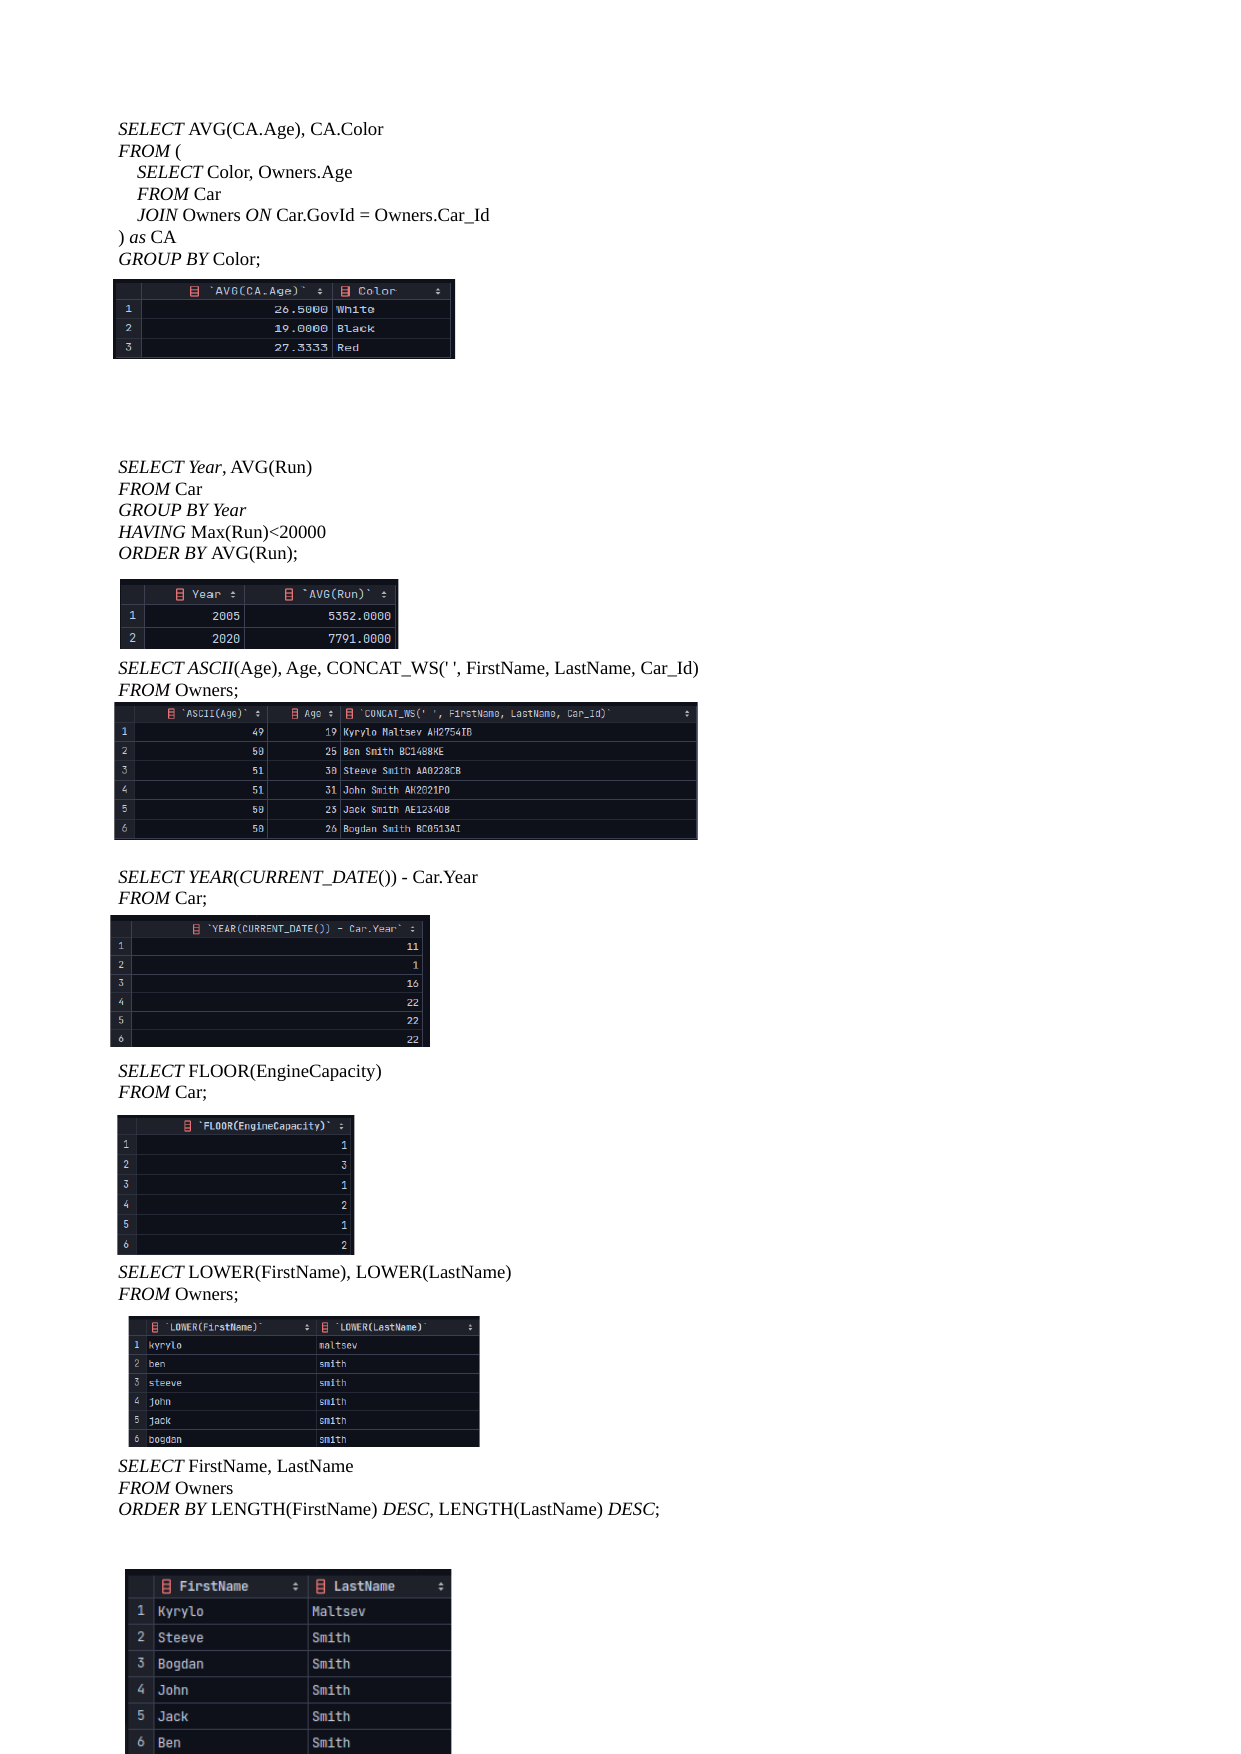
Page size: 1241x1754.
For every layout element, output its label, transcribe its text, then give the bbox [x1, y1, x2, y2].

picture [113, 279, 456, 359]
text SELECT ASCII(Age), Age, CONCAT_WS(' ', FirstName, LastName, Car_Id) FROM Owners; [118, 628, 1122, 729]
picture [120, 579, 399, 649]
text SELECT YEAR(CURRENT_DATE()) - Car.Year FROM Car; [118, 866, 1122, 909]
text SELECT LOWER(FirstName), LOWER(LastName) FROM Owners; [118, 1261, 1122, 1333]
text SELECT FLOOR(EngineCapacity) FROM Car; [118, 1060, 1122, 1132]
picture [110, 915, 430, 1047]
picture [117, 1115, 355, 1255]
text SELECT FirstName, LastName FROM Owners ORDER BY LENGTH(FirstName) DESC, LENGTH(LastName) DESC; [118, 1455, 1122, 1635]
text SELECT AVG(CA.Age), CA.Color FROM ( SELECT Color, Owners.Age FROM Car JOIN Owners ON Car.GovId = Owners.Car_Id ) as CA GROUP BY Color; [118, 118, 1122, 327]
text SELECT Year, AVG(Run) FROM Car GROUP BY Year HAVING Max(Run)<20000 ORDER BY AVG(Run); [118, 456, 1122, 564]
picture [128, 1316, 480, 1447]
picture [125, 1569, 452, 1754]
picture [114, 702, 698, 840]
